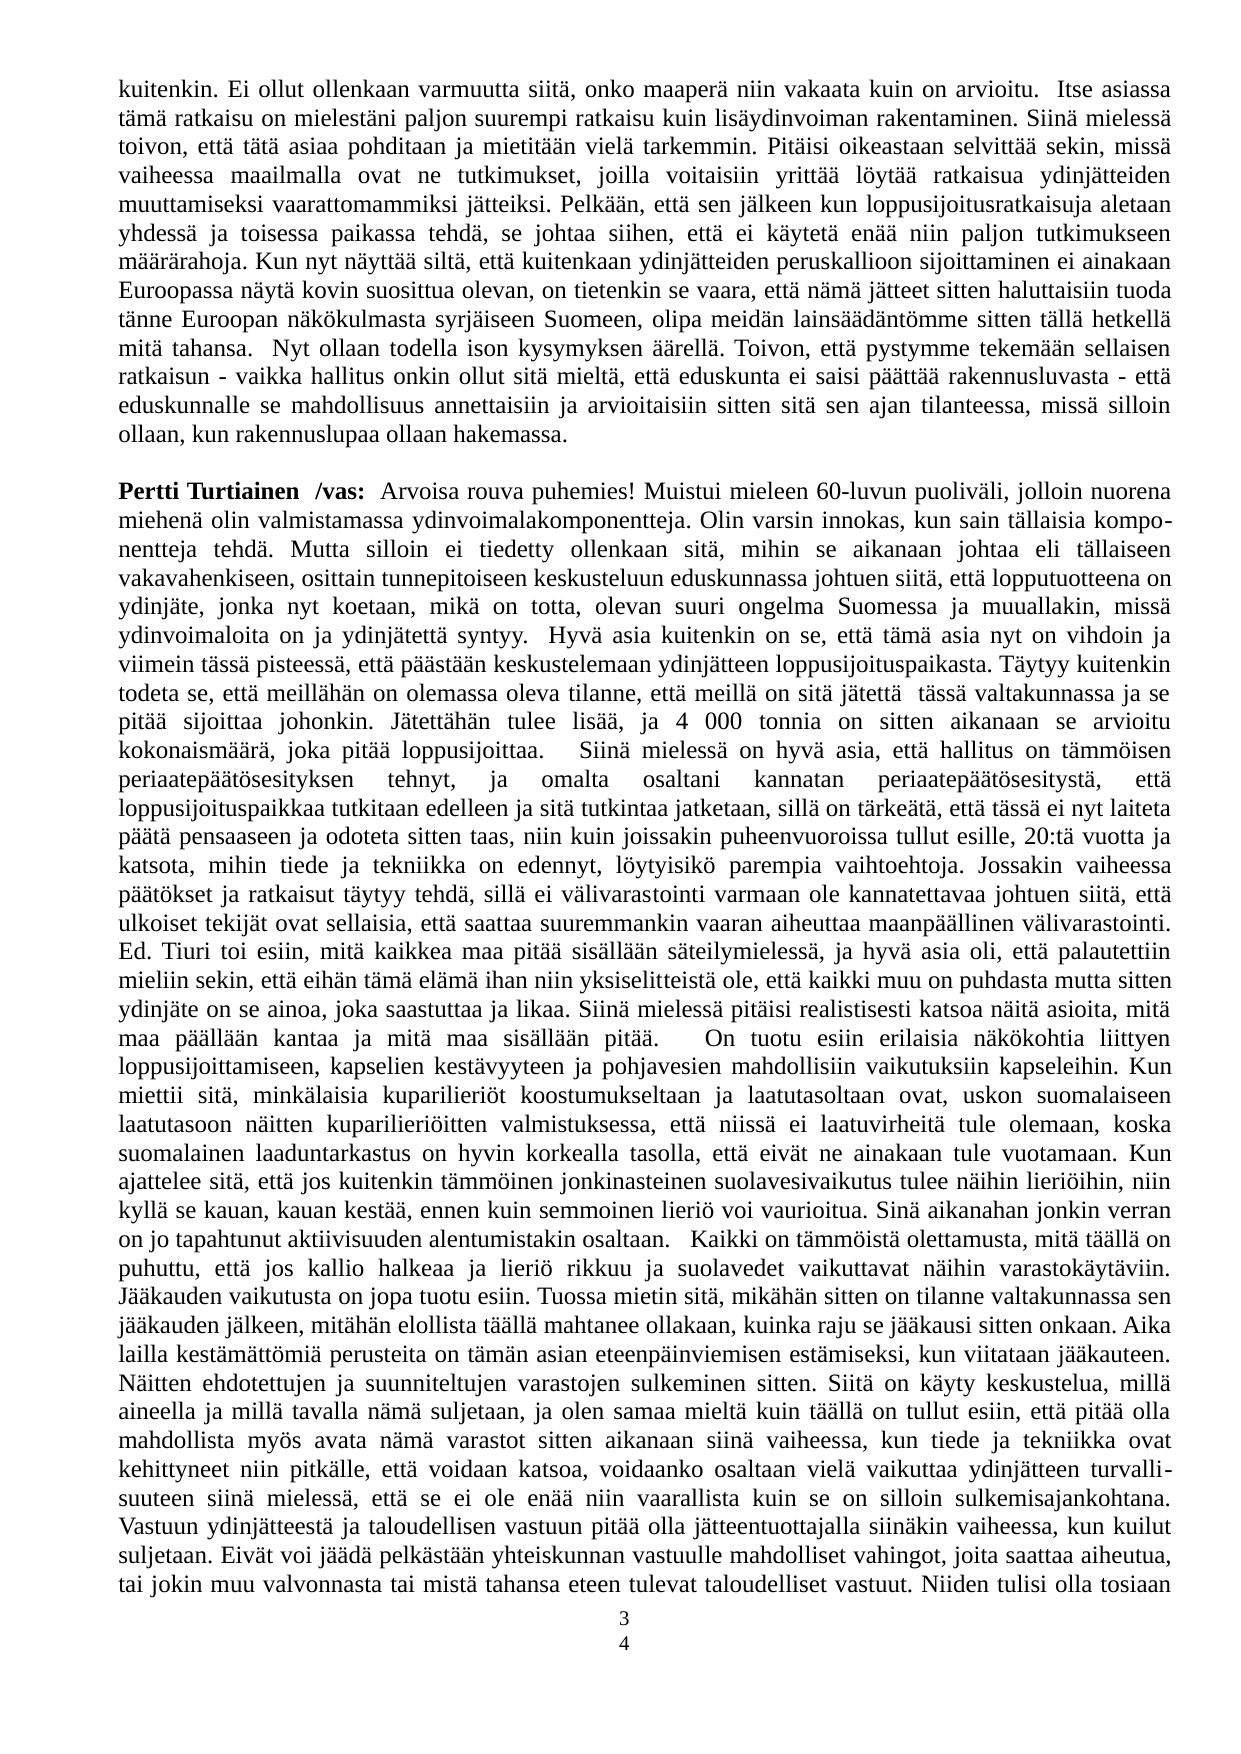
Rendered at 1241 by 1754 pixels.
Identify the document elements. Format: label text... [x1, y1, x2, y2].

text kuitenkin. Ei ollut ollenkaan varmuutta siitä, onko maaperä niin vakaata kuin on arvioitu. Itse asiassa tämä ratkaisu on mielestäni paljon suurempi ratkaisu kuin lisäydinvoiman rakentaminen. Siinä mielessä toivon, että tätä asiaa pohditaan ja mietitään vielä tarkemmin. Pitäisi oikeastaan selvittää sekin, missä vaiheessa maailmalla ovat ne tutkimukset, joilla voitaisiin yrittää löytää ratkaisua ydinjätteiden muuttamiseksi vaarattomammiksi jätteiksi. Pelkään, että sen jälkeen kun loppusijoitusratkaisuja aletaan yhdessä ja toisessa paikassa tehdä, se johtaa siihen, että ei käytetä enää niin paljon tutkimukseen määrärahoja. Kun nyt näyttää siltä, että kuitenkaan ydinjätteiden peruskallioon sijoittaminen ei ainakaan Euroopassa näytä kovin suosittua olevan, on tietenkin se vaara, että nämä jätteet sitten haluttaisiin tuoda tänne Euroopan näkökulmasta syrjäiseen Suomeen, olipa meidän lainsäädäntömme sitten tällä hetkellä mitä tahansa. Nyt ollaan todella ison kysymyksen äärellä. Toivon, että pystymme tekemään sellaisen ratkaisun - vaikka hallitus onkin ollut sitä mieltä, että eduskunta ei saisi päättää rakennusluvasta - että eduskunnalle se mahdollisuus annettaisiin ja arvioitaisiin sitten sitä sen ajan tilanteessa, missä silloin ollaan, kun rakennuslupaa ollaan hakemassa. [118, 74, 1172, 448]
text Pertti Turtiainen /vas: Arvoisa rouva puhemies! Muistui mieleen 60-luvun puoliväli, jolloin nuorena miehenä olin valmistamassa ydinvoimalakomponentteja. Olin varsin innokas, kun sain tällaisia kompo­nentteja tehdä. Mutta silloin ei tiedetty ollenkaan sitä, mihin se aikanaan johtaa eli tällaiseen vakavahenki­seen, osittain tunnepitoiseen keskusteluun eduskunnassa johtuen siitä, että lopputuotteena on ydinjäte, jonka nyt koetaan, mikä on totta, olevan suuri ongelma Suomessa ja muuallakin, missä ydinvoimaloita on ja ydinjätettä syntyy. Hyvä asia kuitenkin on se, että tämä asia nyt on vihdoin ja viimein tässä pisteessä, että päästään keskustelemaan ydinjätteen loppusijoituspaikasta. Täytyy kuitenkin todeta se, että meillähän on olemassa oleva tilanne, että meillä on sitä jätettä tässä valtakunnassa ja se pitää sijoittaa johonkin. Jätettähän tulee lisää, ja 4 000 tonnia on sitten aikanaan se arvioitu kokonaismäärä, joka pitää loppusijoit­taa. Siinä mielessä on hyvä asia, että hallitus on tämmöisen periaatepäätösesityksen tehnyt, ja omalta osaltani kannatan periaatepäätösesitystä, että loppusijoituspaikkaa tutkitaan edelleen ja sitä tutkintaa jatketaan, sillä on tärkeätä, että tässä ei nyt laiteta päätä pensaaseen ja odoteta sitten taas, niin kuin joissakin puheenvuoroissa tullut esille, 20:tä vuotta ja katsota, mihin tiede ja tekniikka on edennyt, löytyisikö parempia vaihtoehtoja. Jossakin vaiheessa päätökset ja ratkaisut täytyy tehdä, sillä ei välivaras­tointi varmaan ole kannatettavaa johtuen siitä, että ulkoiset tekijät ovat sellaisia, että saattaa suuremmankin vaaran aiheuttaa maanpäällinen välivarastointi. Ed. Tiuri toi esiin, mitä kaikkea maa pitää sisällään säteilymielessä, ja hyvä asia oli, että palautettiin mieliin sekin, että eihän tämä elämä ihan niin yksiselit­teistä ole, että kaikki muu on puhdasta mutta sitten ydinjäte on se ainoa, joka saastuttaa ja likaa. Siinä mielessä pitäisi realistisesti katsoa näitä asioita, mitä maa päällään kantaa ja mitä maa sisällään pitää. On tuotu esiin erilaisia näkökohtia liittyen loppusijoittamiseen, kapselien kestävyyteen ja pohjavesien mahdollisiin vaikutuksiin kapseleihin. Kun miettii sitä, minkälaisia kuparilieriöt koostumukseltaan ja laatutasoltaan ovat, uskon suomalaiseen laatutasoon näitten kuparilieriöitten valmistuksessa, että niissä ei laatuvirheitä tule olemaan, koska suomalainen laaduntarkastus on hyvin korkealla tasolla, että eivät ne ainakaan tule vuotamaan. Kun ajattelee sitä, että jos kuitenkin tämmöinen jonkinasteinen suolavesivaikutus tulee näihin lieriöihin, niin kyllä se kauan, kauan kestää, ennen kuin semmoinen lieriö voi vaurioitua. Sinä aikanahan jonkin verran on jo tapahtunut aktiivisuuden alentumistakin osaltaan. Kaikki on tämmöistä olettamusta, mitä täällä on puhuttu, että jos kallio halkeaa ja lieriö rikkuu ja suolavedet vaikuttavat näihin varastokäytäviin. Jääkauden vaikutusta on jopa tuotu esiin. Tuossa mietin sitä, mikähän sitten on tilanne valtakunnassa sen jääkauden jälkeen, mitähän elollista täällä mahtanee ollakaan, kuinka raju se jääkausi sitten onkaan. Aika lailla kestämättömiä perusteita on tämän asian eteenpäinviemisen estämiseksi, kun viitataan jääkauteen. Näitten ehdotettujen ja suunniteltujen varastojen sulkeminen sitten. Siitä on käyty keskustelua, millä aineella ja millä tavalla nämä suljetaan, ja olen samaa mieltä kuin täällä on tullut esiin, että pitää olla mahdollista myös avata nämä varastot sitten aikanaan siinä vaiheessa, kun tiede ja tekniikka ovat kehittyneet niin pitkälle, että voidaan katsoa, voidaanko osaltaan vielä vaikuttaa ydinjätteen turvalli­suuteen siinä mielessä, että se ei ole enää niin vaarallista kuin se on silloin sulkemisajankohtana. Vastuun ydinjätteestä ja taloudellisen vastuun pitää olla jätteentuottajalla siinäkin vaiheessa, kun kuilut suljetaan. Eivät voi jäädä pelkästään yhteiskunnan vastuulle mahdolliset vahingot, joita saattaa aiheutua, tai jokin muu valvonnasta tai mistä tahansa eteen tulevat taloudelliset vastuut. Niiden tulisi olla tosiaan [118, 476, 1172, 1598]
